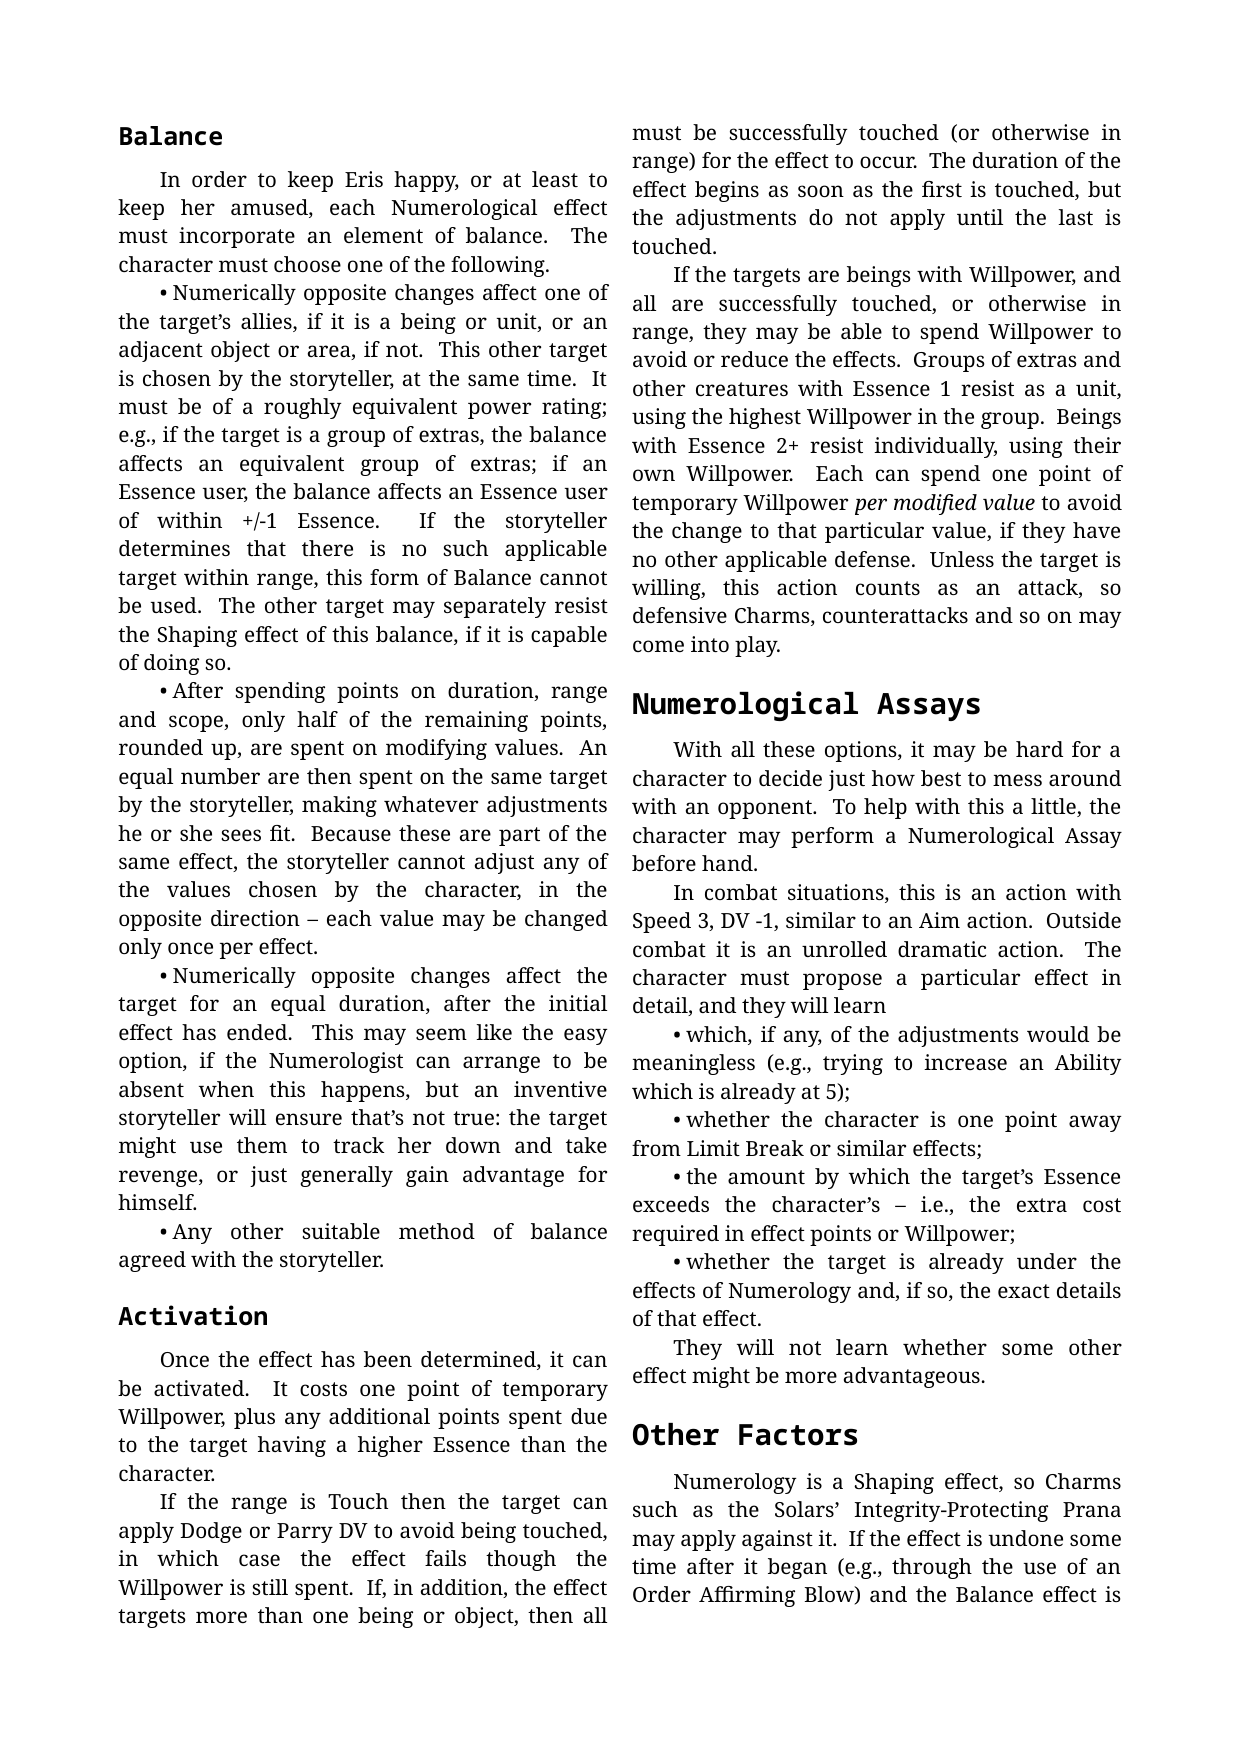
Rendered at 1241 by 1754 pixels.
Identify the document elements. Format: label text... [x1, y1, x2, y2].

subtitle Other Factors [632, 1415, 1122, 1454]
list Numerically opposite changes affect one of the target’s allies, if it is a being or unit, or an adjacent object or area, if not. This other target is chosen by the storyteller, at the same time. It must be of a roughly equivalent power rating; e.g., if the target is a group of extras, the balance affects an equivalent group of extras; if an Essence user, the balance affects an Essence user of within +/-1 Essence. If the storyteller determines that there is no such applicable target within range, this form of Balance cannot be used. The other target may separately resist the Shaping effect of this balance, if it is capable of doing so. [118, 278, 608, 677]
subtitle Balance [118, 118, 608, 152]
text They will not learn whether some other effect might be more advantageous. [632, 1333, 1122, 1390]
text Once the effect has been determined, it can be activated. It costs one point of temporary Willpower, plus any additional points spent due to the target having a higher Essence than the character. [118, 1345, 608, 1487]
text Numerology is a Shaping effect, so Charms such as the Solars’ Integrity-Protecting Prana may apply against it. If the effect is undone some time after it began (e.g., through the use of an Order Affirming Blow) and the Balance effect is [632, 1467, 1122, 1609]
list whether the target is already under the effects of Numerology and, if so, the exact details of that effect. [632, 1247, 1122, 1333]
text If the targets are beings with Willpower, and all are successfully touched, or otherwise in range, they may be able to spend Willpower to avoid or reduce the effects. Groups of extras and other creatures with Essence 1 resist as a unit, using the highest Willpower in the group. Beings with Essence 2+ resist individually, using their own Willpower. Each can spend one point of temporary Willpower per modified value to avoid the change to that particular value, if they have no other applicable defense. Unless the target is willing, this action counts as an attack, so defensive Charms, counterattacks and so on may come into play. [632, 260, 1122, 658]
list the amount by which the target’s Essence exceeds the character’s – i.e., the extra cost required in effect points or Willpower; [632, 1162, 1122, 1247]
list Any other suitable method of balance agreed with the storyteller. [118, 1217, 608, 1274]
subtitle Activation [118, 1299, 608, 1333]
text If the range is Touch then the target can apply Dodge or Parry DV to avoid being touched, in which case the effect fails though the Willpower is still spent. If, in addition, the effect targets more than one being or object, then all [118, 1487, 608, 1630]
list whether the character is one point away from Limit Break or similar effects; [632, 1105, 1122, 1162]
text In order to keep Eris happy, or at least to keep her amused, each Numerological effect must incorporate an element of balance. The character must choose one of the following. [118, 165, 608, 278]
subtitle Numerological Assays [632, 683, 1122, 723]
text In combat situations, this is an action with Speed 3, DV -1, similar to an Aim action. Outside combat it is an unrolled dramatic action. The character must propose a particular effect in detail, and they will learn [632, 878, 1122, 1020]
list which, if any, of the adjustments would be meaningless (e.g., trying to increase an Ability which is already at 5); [632, 1020, 1122, 1105]
list Numerically opposite changes affect the target for an equal duration, after the initial effect has ended. This may seem like the easy option, if the Numerologist can arrange to be absent when this happens, but an inventive storyteller will ensure that’s not true: the target might use them to track her down and take revenge, or just generally gain advantage for himself. [118, 961, 608, 1217]
list After spending points on duration, range and scope, only half of the remaining points, rounded up, are spent on modifying values. An equal number are then spent on the same target by the storyteller, making whatever adjustments he or she sees fit. Because these are part of the same effect, the storyteller cannot adjust any of the values chosen by the character, in the opposite direction – each value may be changed only once per effect. [118, 677, 608, 961]
text With all these options, it may be hard for a character to decide just how best to mess around with an opponent. To help with this a little, the character may perform a Numerological Assay before hand. [632, 736, 1122, 878]
text must be successfully touched (or otherwise in range) for the effect to occur. The duration of the effect begins as soon as the first is touched, but the adjustments do not apply until the last is touched. [632, 118, 1122, 260]
